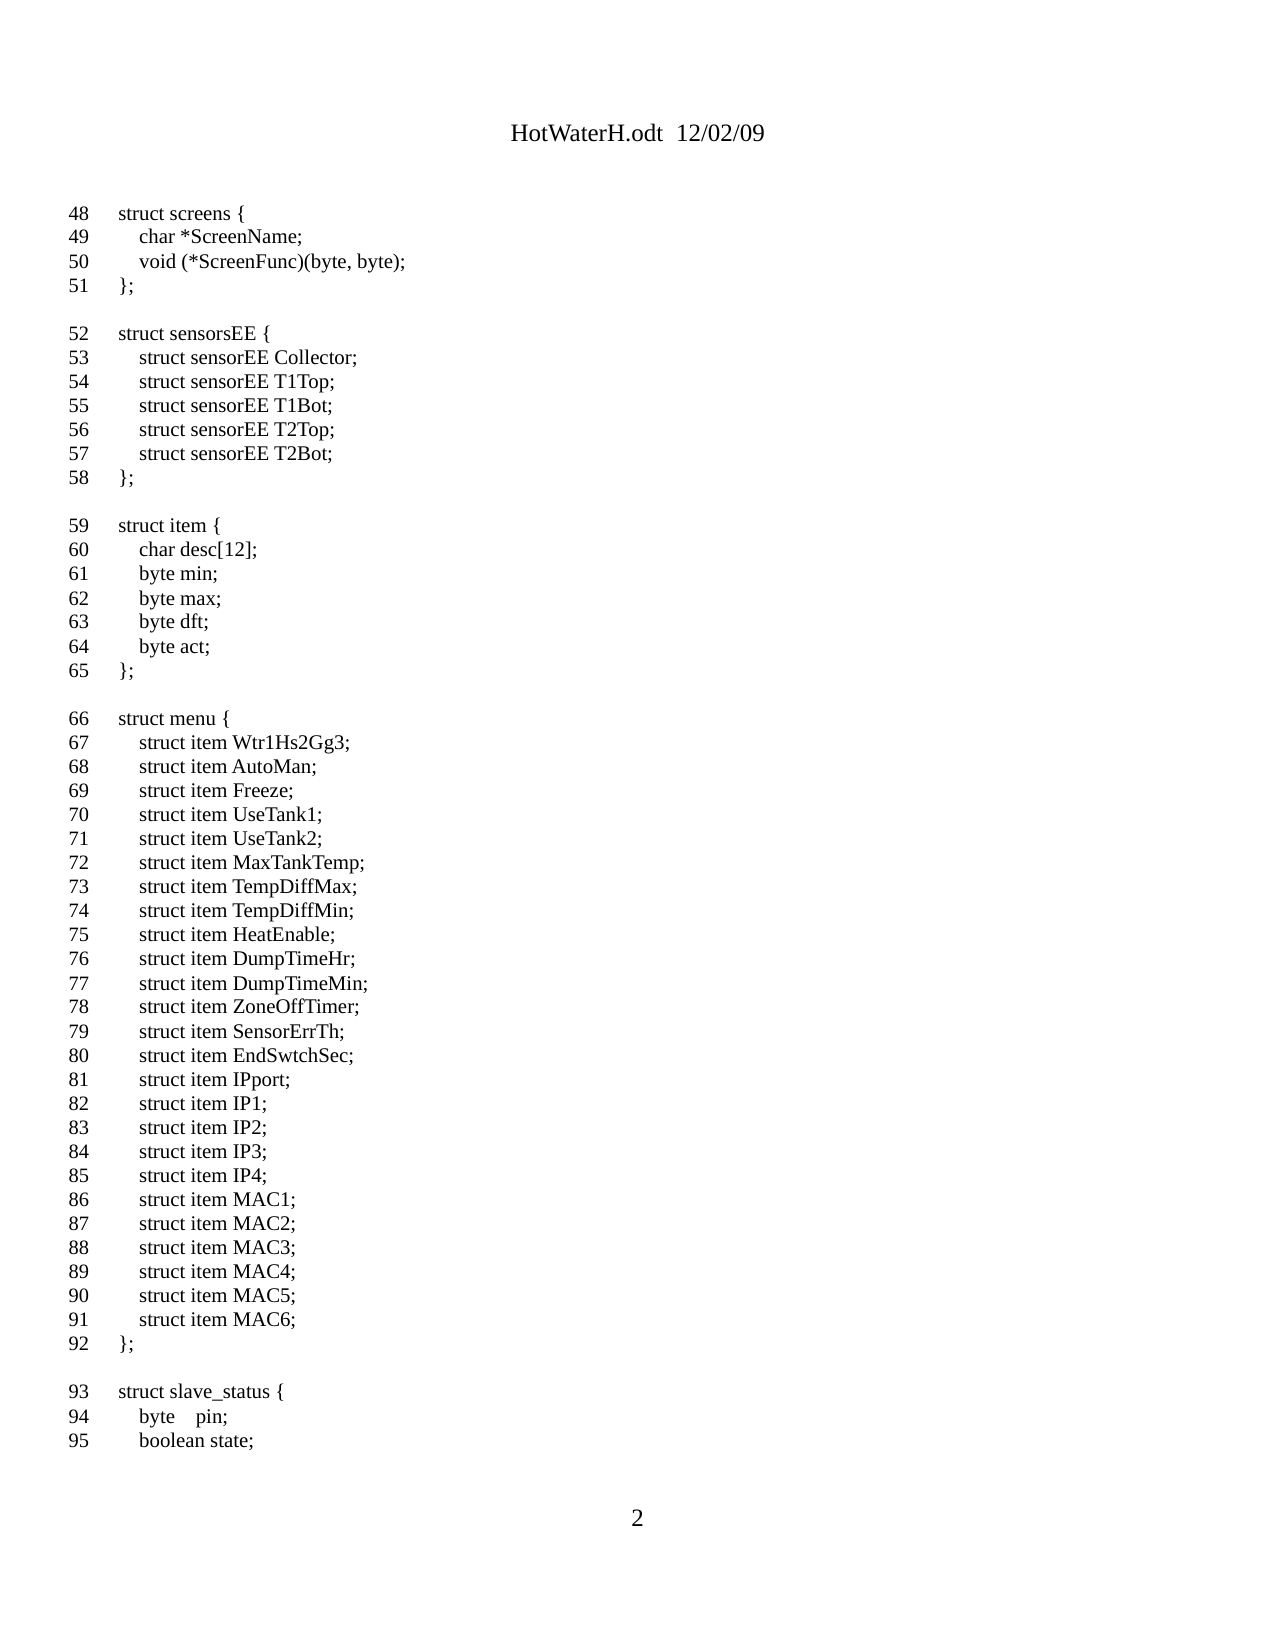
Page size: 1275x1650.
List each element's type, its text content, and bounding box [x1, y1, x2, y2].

text byte dft; [118, 609, 1157, 633]
text struct item IP2; [118, 1115, 1157, 1139]
text struct item AutoMan; [118, 754, 1157, 778]
text struct item MaxTankTemp; [118, 850, 1157, 874]
text struct sensorEE Collector; [118, 345, 1157, 369]
text struct item IP3; [118, 1139, 1157, 1163]
text byte max; [118, 585, 1157, 609]
text struct slave_status { [118, 1379, 1157, 1403]
text struct sensorEE T2Top; [118, 417, 1157, 441]
text struct item DumpTimeHr; [118, 946, 1157, 970]
text struct item IP4; [118, 1163, 1157, 1187]
text byte act; [118, 633, 1157, 658]
text struct item SensorErrTh; [118, 1018, 1157, 1043]
text struct item { [118, 513, 1157, 537]
text struct item TempDiffMax; [118, 874, 1157, 898]
text }; [118, 273, 1157, 297]
text struct item MAC1; [118, 1187, 1157, 1211]
text }; [118, 1331, 1157, 1355]
text struct item EndSwtchSec; [118, 1043, 1157, 1067]
text struct sensorEE T2Bot; [118, 441, 1157, 465]
text struct item UseTank2; [118, 826, 1157, 850]
text struct item IPport; [118, 1067, 1157, 1091]
text struct item DumpTimeMin; [118, 970, 1157, 994]
text }; [118, 465, 1157, 489]
text struct item IP1; [118, 1091, 1157, 1115]
text struct item UseTank1; [118, 802, 1157, 826]
text }; [118, 658, 1157, 682]
text struct menu { [118, 706, 1157, 730]
text struct sensorEE T1Top; [118, 369, 1157, 393]
text boolean state; [118, 1428, 1157, 1452]
text struct item ZoneOffTimer; [118, 994, 1157, 1018]
text struct item MAC2; [118, 1211, 1157, 1235]
text void (*ScreenFunc)(byte, byte); [118, 248, 1157, 273]
text struct item Freeze; [118, 778, 1157, 802]
text struct item Wtr1Hs2Gg3; [118, 730, 1157, 754]
text struct item TempDiffMin; [118, 898, 1157, 922]
text struct item MAC3; [118, 1235, 1157, 1259]
text struct sensorEE T1Bot; [118, 393, 1157, 417]
text struct item HeatEnable; [118, 922, 1157, 946]
text struct item MAC4; [118, 1259, 1157, 1283]
text struct sensorsEE { [118, 321, 1157, 345]
text struct item MAC6; [118, 1307, 1157, 1331]
text struct item MAC5; [118, 1283, 1157, 1307]
text byte min; [118, 561, 1157, 585]
text struct screens { [118, 200, 1157, 224]
text char desc[12]; [118, 537, 1157, 561]
text char *ScreenName; [118, 224, 1157, 248]
text byte pin; [118, 1403, 1157, 1428]
